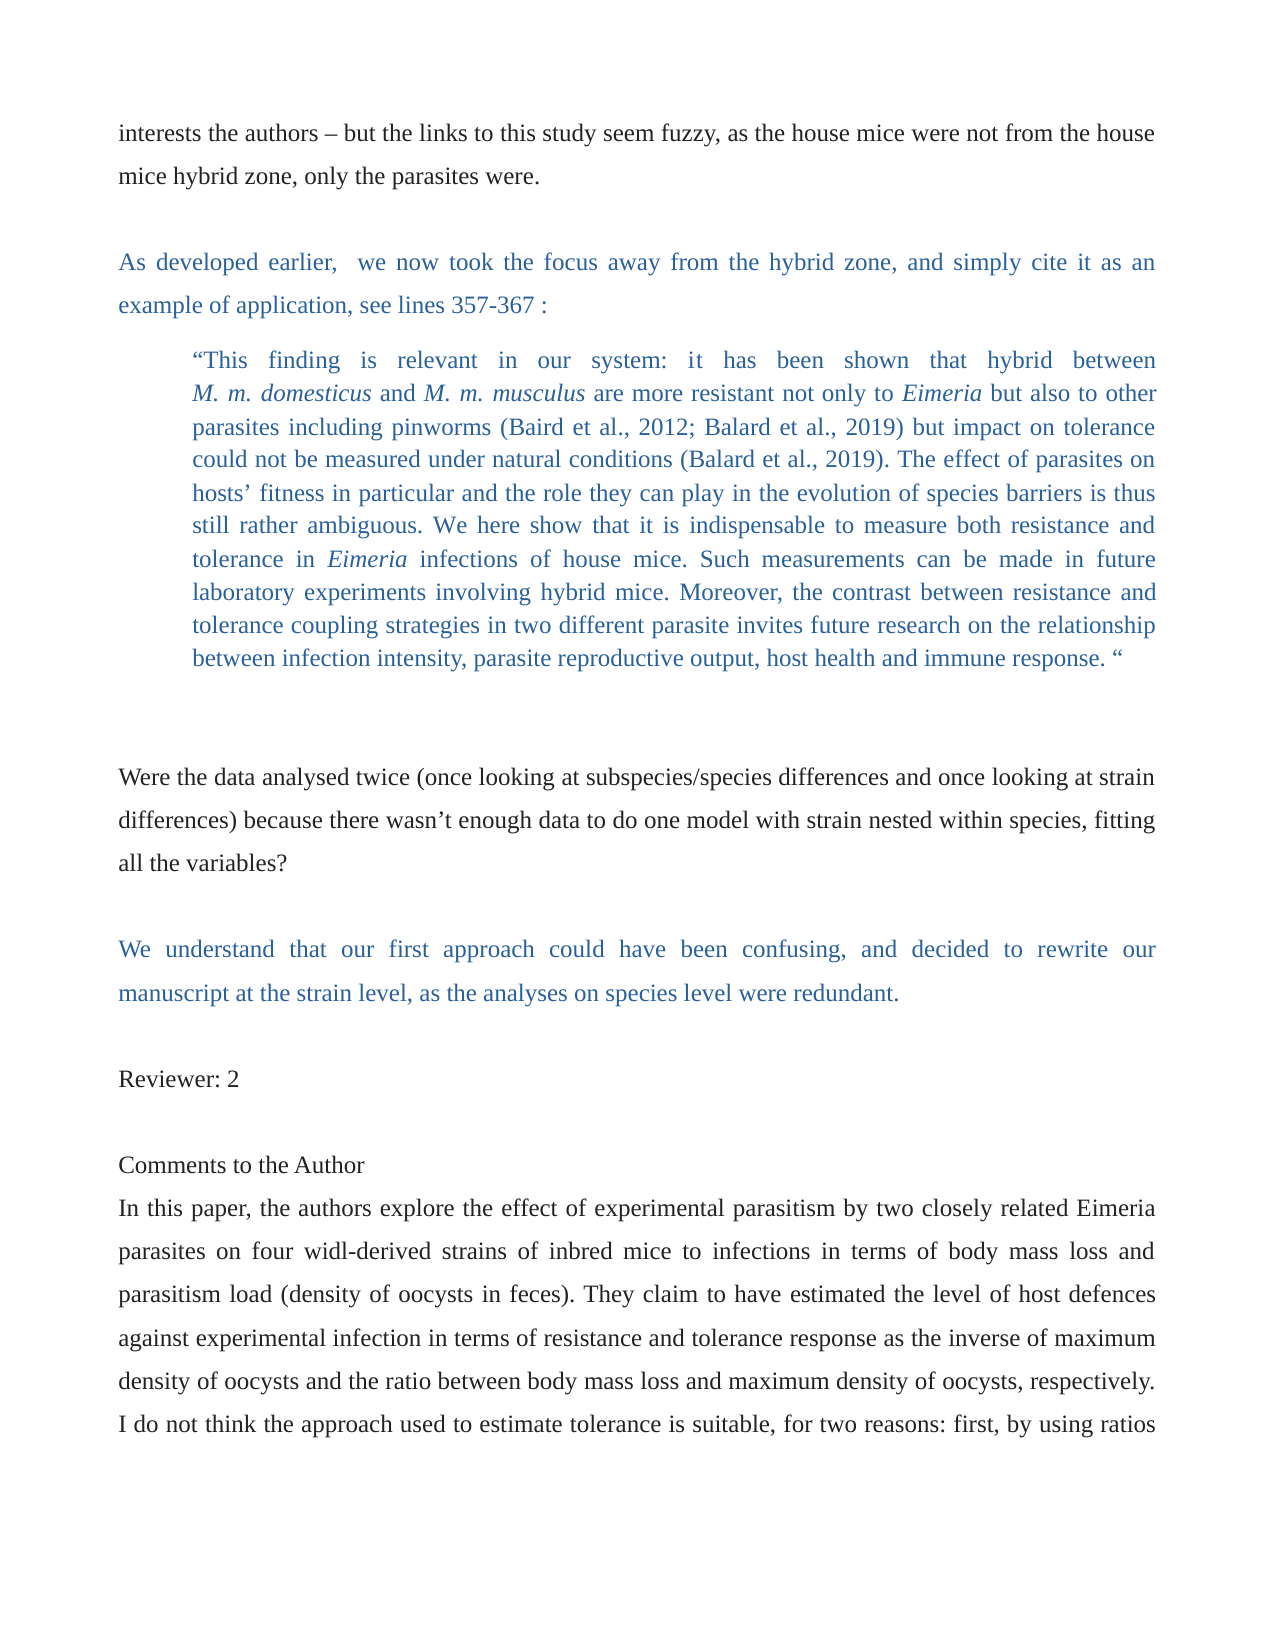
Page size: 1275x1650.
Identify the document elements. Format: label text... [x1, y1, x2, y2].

text “This finding is relevant in our system: it has been shown that hybrid between M. m. domesticus and M. m. musculus are more resistant not only to Eimeria but also to other parasites including pinworms (Baird et al., 2012; Balard et al., 2019) but impact on tolerance could not be measured under natural conditions (Balard et al., 2019). The effect of parasites on hosts’ fitness in particular and the role they can play in the evolution of species barriers is thus still rather ambiguous. We here show that it is indispensable to measure both resistance and tolerance in Eimeria infections of house mice. Such measurements can be made in future laboratory experiments involving hybrid mice. Moreover, the contrast between resistance and tolerance coupling strategies in two different parasite invites future research on the relationship between infection intensity, parasite reproductive output, host health and immune response. “ [192, 346, 1157, 671]
text interests the authors – but the links to this study seem fuzzy, as the house mice were not from the house mice hybrid zone, only the parasites were. [118, 118, 1157, 233]
text Reviewer: 2 Comments to the Author In this paper, the authors explore the effect of experimental parasitism by two closely related Eimeria parasites on four widl-derived strains of inbred mice to infections in terms of body mass loss and parasitism load (density of oocysts in feces). They claim to have estimated the level of host defences against experimental infection in terms of resistance and tolerance response as the inverse of maximum density of oocysts and the ratio between body mass loss and maximum density of oocysts, respectively. I do not think the approach used to estimate tolerance is suitable, for two reasons: first, by using ratios [118, 1021, 1157, 1438]
text We understand that our first approach could have been confusing, and decided to rewrite our manuscript at the strain level, as the analyses on species level were redundant. [118, 934, 1157, 1006]
text As developed earlier, we now took the focus away from the hybrid zone, and simply cite it as an example of application, see lines 357-367 : [118, 247, 1157, 319]
text Were the data analysed twice (once looking at subspecies/species differences and once looking at strain differences) because there wasn’t enough data to do one model with strain nested within species, fitting all the variables? [118, 719, 1157, 877]
